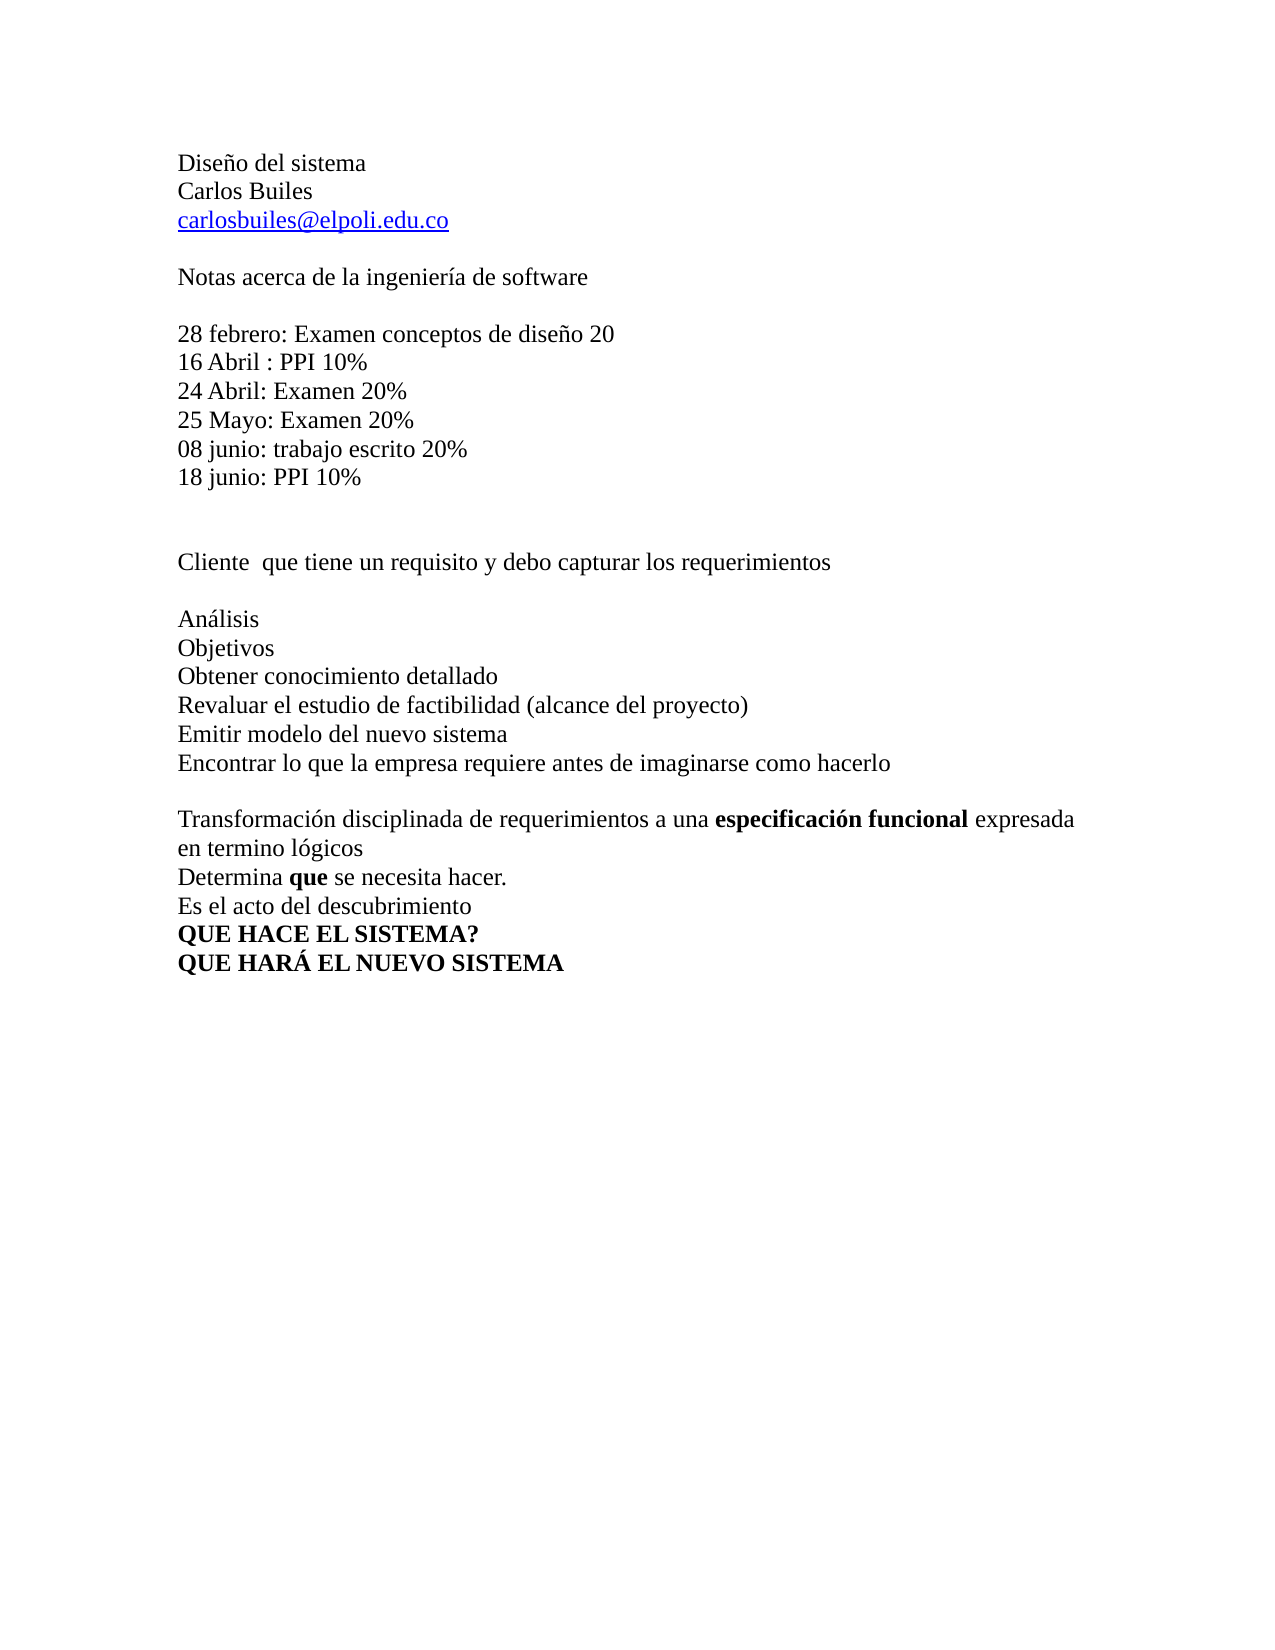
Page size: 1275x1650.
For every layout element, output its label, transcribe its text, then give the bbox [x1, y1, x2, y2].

text 28 febrero: Examen conceptos de diseño 20 [177, 319, 1098, 347]
text Diseño del sistema [177, 148, 1098, 176]
text Carlos Builes [177, 176, 1098, 205]
text carlosbuiles@elpoli.edu.co [177, 205, 1098, 234]
text 24 Abril: Examen 20% [177, 376, 1098, 405]
text QUE HARÁ EL NUEVO SISTEMA [177, 948, 1098, 977]
text Análisis [177, 604, 1098, 633]
text Es el acto del descubrimiento [177, 891, 1098, 919]
text Emitir modelo del nuevo sistema [177, 719, 1098, 748]
text 18 junio: PPI 10% [177, 462, 1098, 491]
text Cliente que tiene un requisito y debo capturar los requerimientos [177, 547, 1098, 576]
text 25 Mayo: Examen 20% [177, 405, 1098, 434]
text 08 junio: trabajo escrito 20% [177, 434, 1098, 462]
text Obtener conocimiento detallado [177, 661, 1098, 690]
text 16 Abril : PPI 10% [177, 347, 1098, 376]
text Transformación disciplinada de requerimientos a una especificación funcional expresada en termino lógicos [177, 804, 1098, 862]
text Notas acerca de la ingeniería de software [177, 262, 1098, 291]
text QUE HACE EL SISTEMA? [177, 919, 1098, 948]
text Encontrar lo que la empresa requiere antes de imaginarse como hacerlo [177, 748, 1098, 776]
text Determina que se necesita hacer. [177, 862, 1098, 891]
text Revaluar el estudio de factibilidad (alcance del proyecto) [177, 690, 1098, 719]
text Objetivos [177, 633, 1098, 661]
